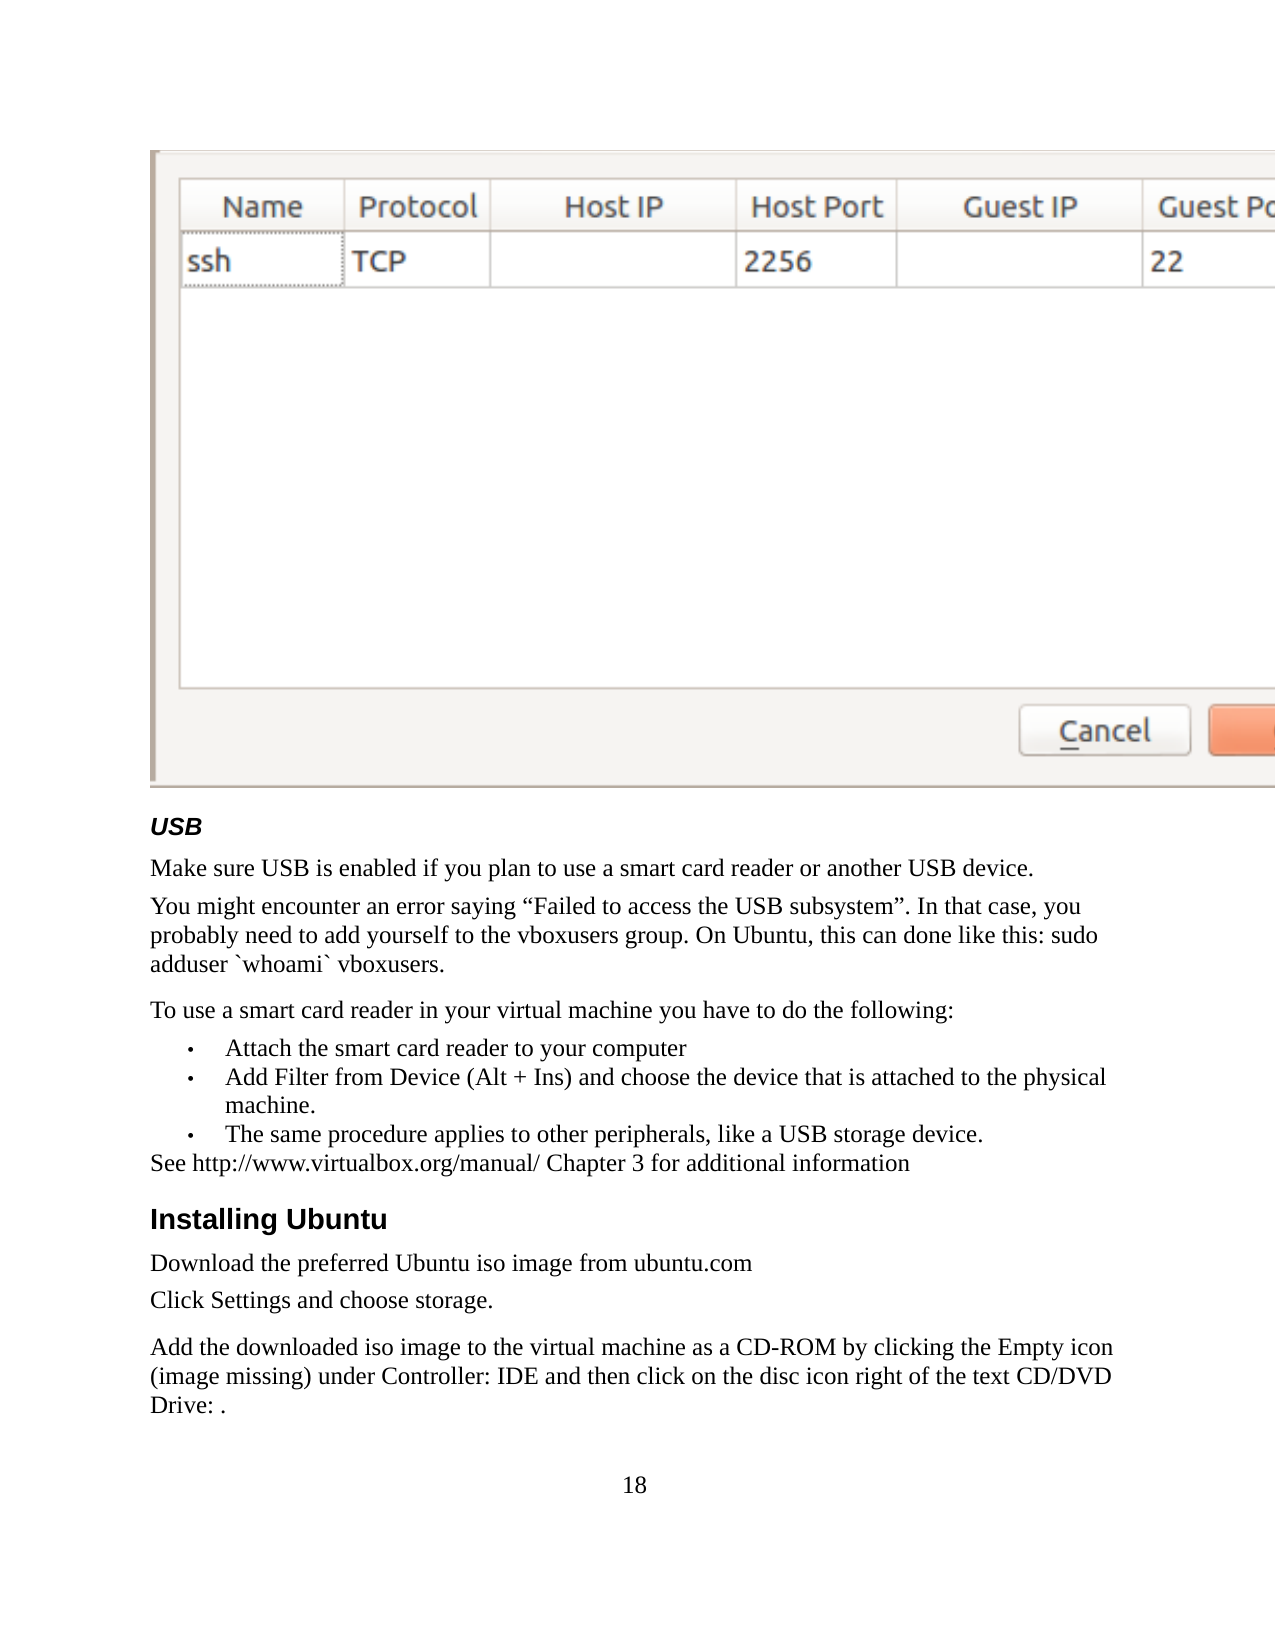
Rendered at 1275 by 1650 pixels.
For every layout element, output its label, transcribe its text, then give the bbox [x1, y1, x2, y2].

list Add Filter from Device (Alt + Ins) and choose the device that is attached to the physical machine. [187, 1062, 1125, 1119]
list The same procedure applies to other peripherals, like a USB storage device. [187, 1119, 1125, 1148]
text Make sure USB is enabled if you plan to use a smart card reader or another USB device. [150, 853, 1125, 882]
text To use a smart card reader in your virtual machine you have to do the following: [150, 995, 1125, 1024]
list Attach the smart card reader to your computer [187, 1033, 1125, 1062]
text Add the downloaded iso image to the virtual machine as a CD-ROM by clicking the Empty icon (image missing) under Controller: IDE and then click on the disc icon right of the text CD/DVD Drive: . [150, 1332, 1125, 1418]
subtitle USB [150, 812, 1125, 841]
text See http://www.virtualbox.org/manual/ Chapter 3 for additional information [150, 1148, 1125, 1177]
subtitle Installing Ubuntu [150, 1202, 1125, 1235]
picture [150, 150, 1275, 788]
text You might encounter an error saying “Failed to access the USB subsystem”. In that case, you probably need to add yourself to the vboxusers group. On Ubuntu, this can done like this: sudo adduser `whoami` vboxusers. [150, 891, 1125, 977]
text Download the preferred Ubuntu iso image from ubuntu.com [150, 1248, 1125, 1277]
text Click Settings and choose storage. [150, 1286, 1125, 1314]
